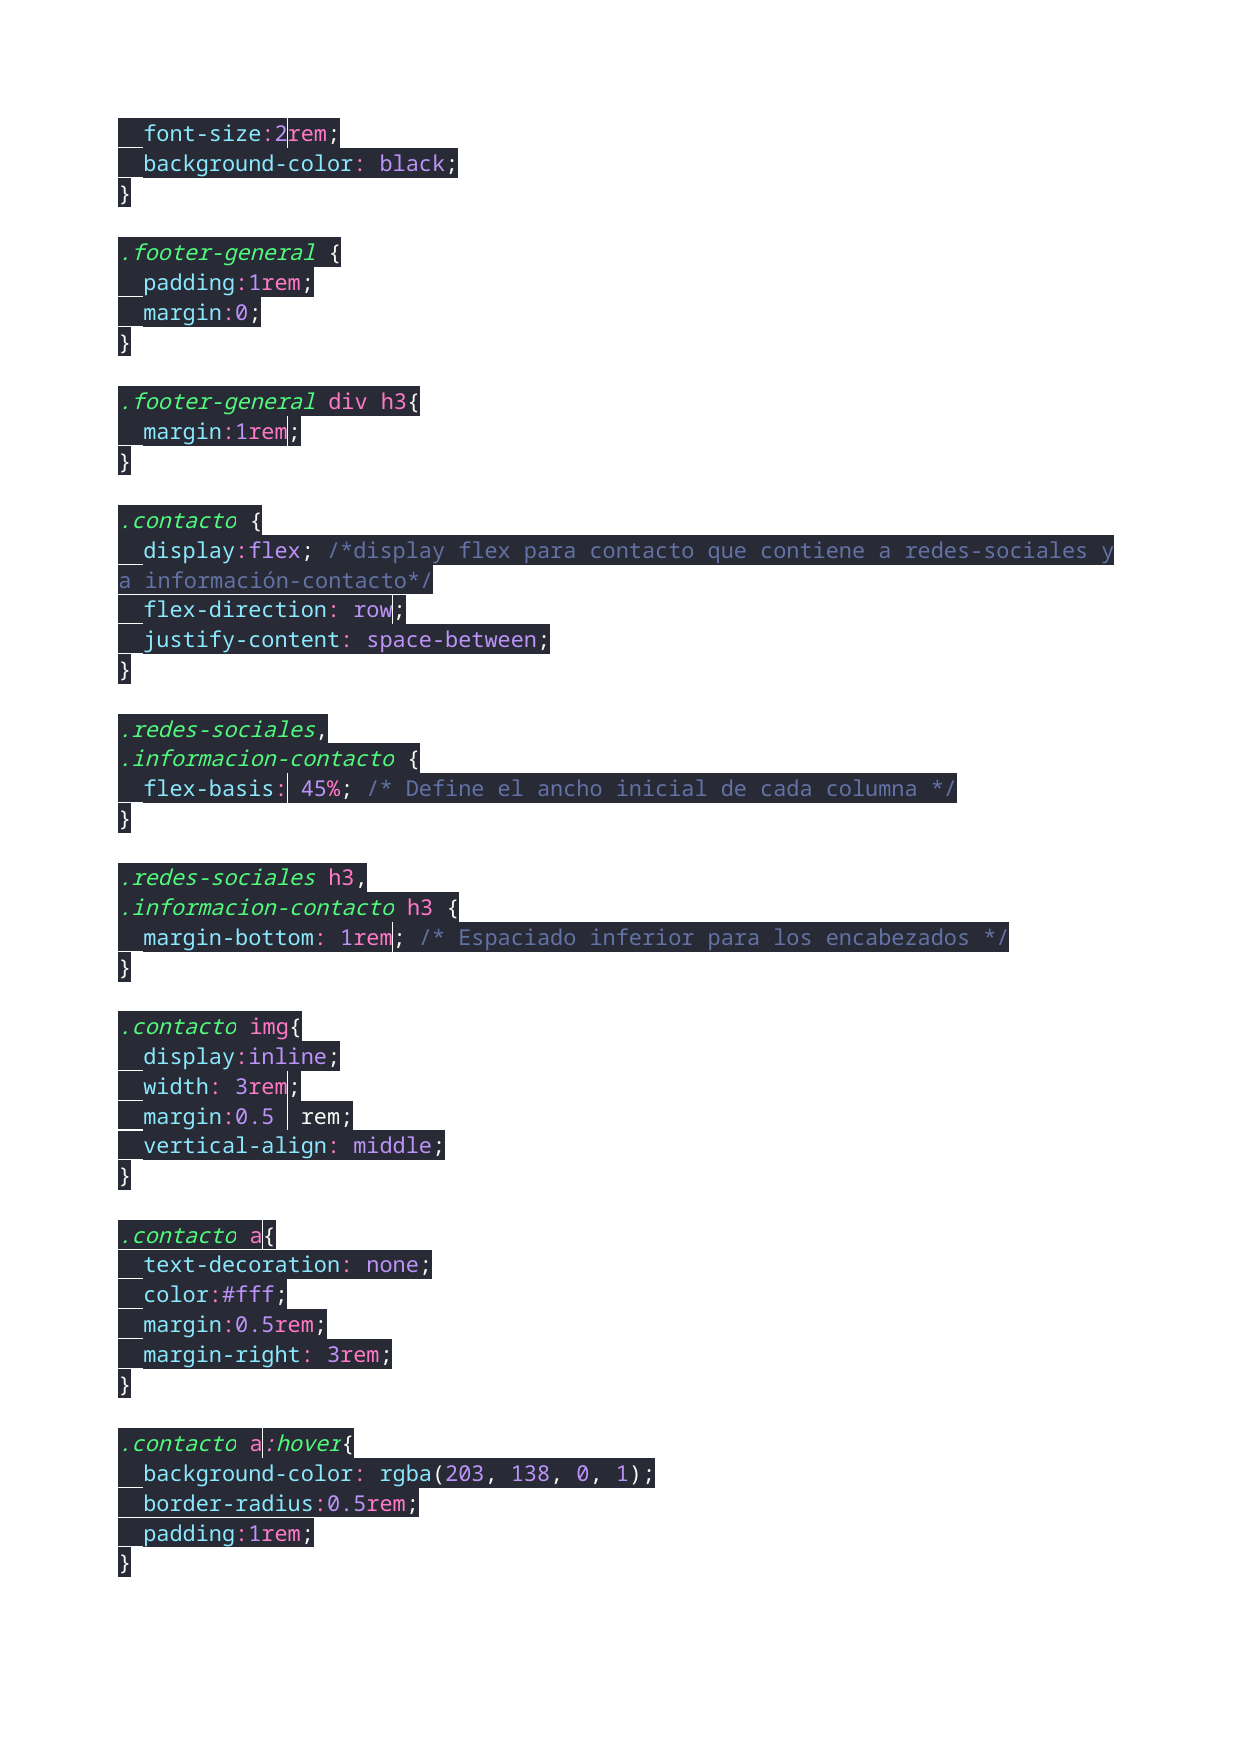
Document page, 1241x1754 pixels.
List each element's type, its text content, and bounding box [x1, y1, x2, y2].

text margin:1rem; [118, 416, 1122, 446]
text } [118, 952, 1122, 982]
text .contacto img{ [118, 1011, 1122, 1041]
text flex-direction: row; [118, 594, 1122, 624]
text .informacion-contacto h3 { [118, 892, 1122, 922]
text background-color: black; [118, 148, 1122, 178]
text justify-content: space-between; [118, 624, 1122, 654]
text text-decoration: none; [118, 1249, 1122, 1279]
text } [118, 327, 1122, 356]
text margin:0.5rem; [118, 1309, 1122, 1339]
text } [118, 1547, 1122, 1577]
text .informacion-contacto { [118, 743, 1122, 773]
text } [118, 1369, 1122, 1398]
text .contacto a{ [118, 1220, 1122, 1249]
text border-radius:0.5rem; [118, 1488, 1122, 1517]
text } [118, 1160, 1122, 1190]
text } [118, 178, 1122, 207]
text } [118, 803, 1122, 833]
text padding:1rem; [118, 1517, 1122, 1547]
text display:inline; [118, 1041, 1122, 1071]
text .footer-general div h3{ [118, 386, 1122, 416]
text .redes-sociales h3, [118, 862, 1122, 892]
text font-size:2rem; [118, 118, 1122, 148]
text .footer-general { [118, 237, 1122, 267]
text margin:0; [118, 297, 1122, 327]
text vertical-align: middle; [118, 1130, 1122, 1160]
text } [118, 654, 1122, 684]
text margin-bottom: 1rem; /* Espaciado inferior para los encabezados */ [118, 922, 1122, 952]
text flex-basis: 45%; /* Define el ancho inicial de cada columna */ [118, 773, 1122, 803]
text display:flex; /*display flex para contacto que contiene a redes-sociales y a información-contacto*/ [118, 535, 1122, 594]
text } [118, 446, 1122, 475]
text margin:0.5 rem; [118, 1101, 1122, 1130]
text .contacto { [118, 505, 1122, 535]
text .redes-sociales, [118, 713, 1122, 743]
text padding:1rem; [118, 267, 1122, 297]
text .contacto a:hover{ [118, 1428, 1122, 1458]
text background-color: rgba(203, 138, 0, 1); [118, 1458, 1122, 1488]
text width: 3rem; [118, 1071, 1122, 1101]
text margin-right: 3rem; [118, 1339, 1122, 1369]
text color:#fff; [118, 1279, 1122, 1309]
